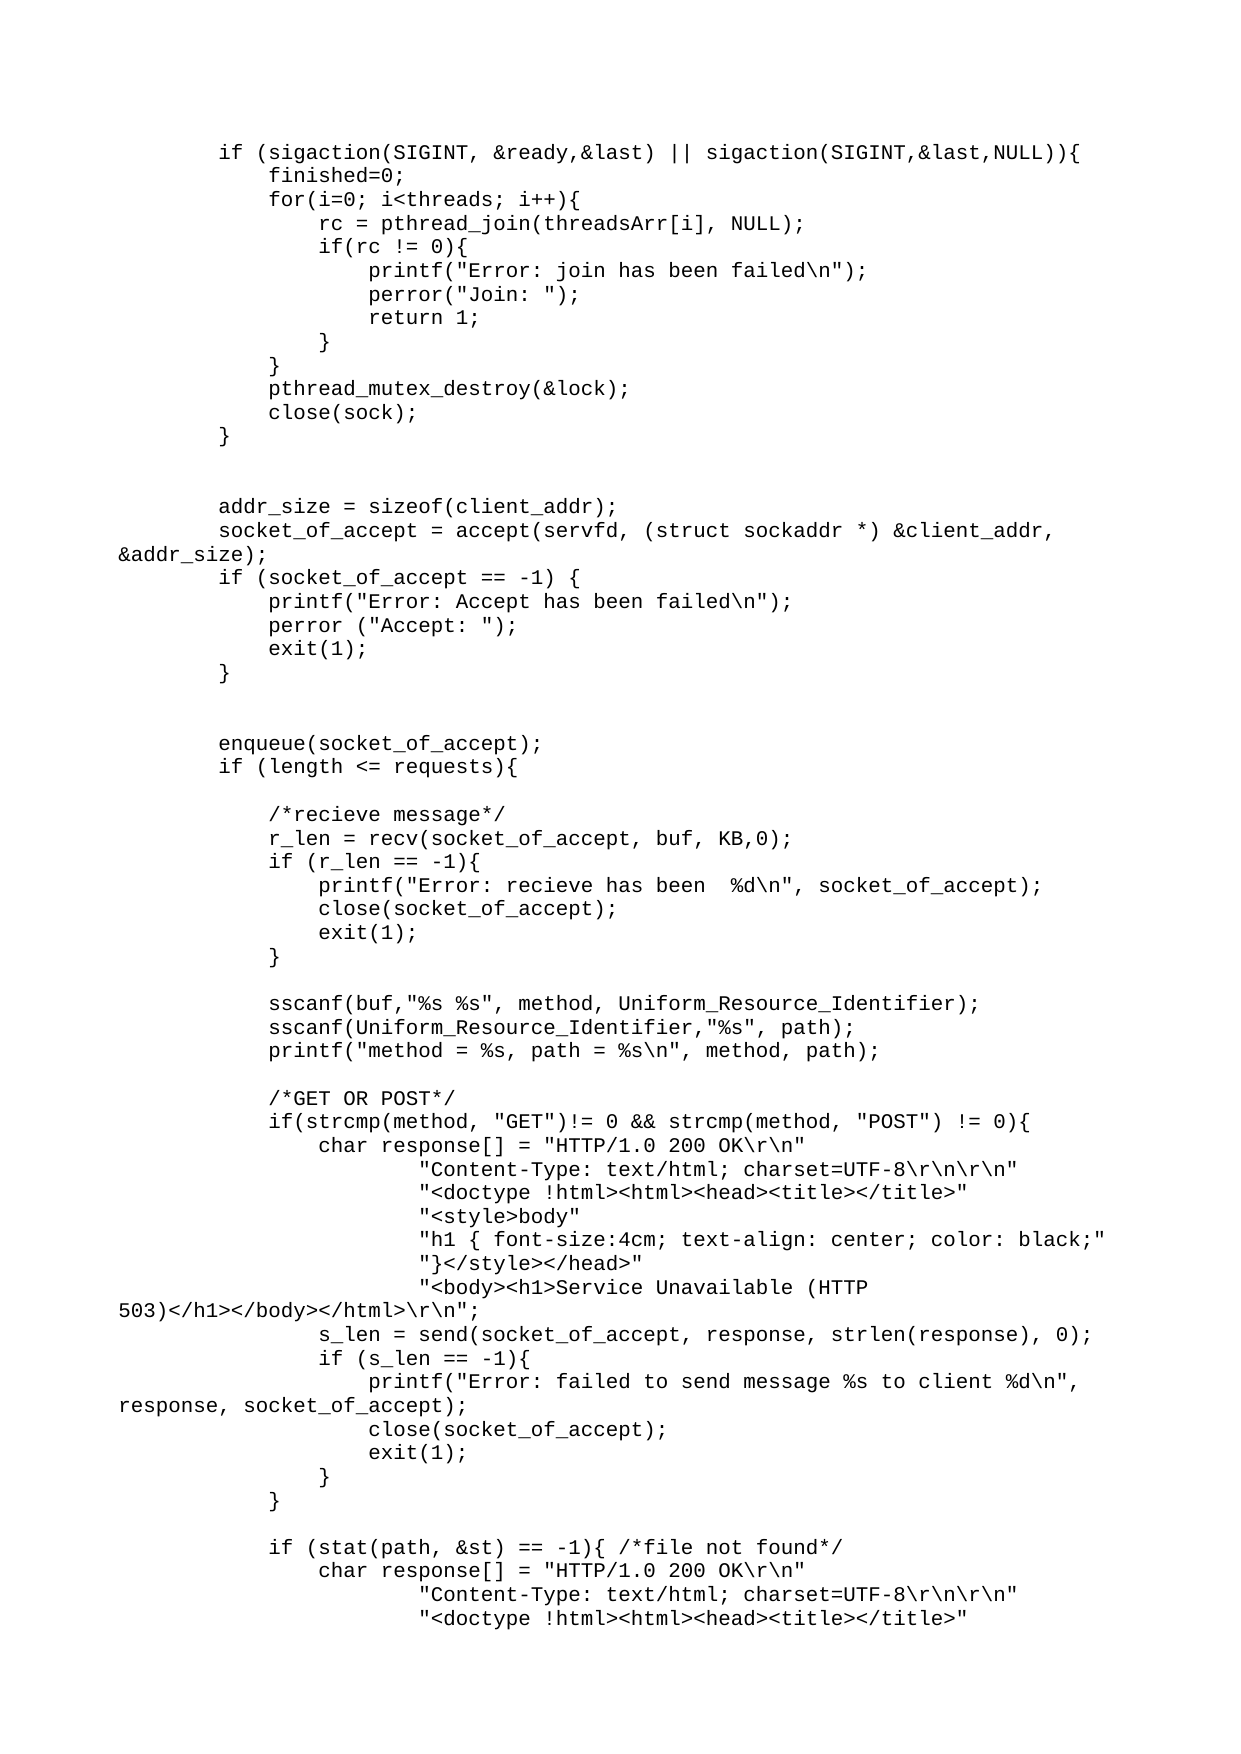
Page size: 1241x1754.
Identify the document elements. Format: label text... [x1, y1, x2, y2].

text pthread_mutex_destroy(&lock); [118, 378, 1122, 402]
text if(strcmp(method, "GET")!= 0 && strcmp(method, "POST") != 0){ [118, 1111, 1122, 1135]
text "}</style></head>" [118, 1253, 1122, 1277]
text finished=0; [118, 165, 1122, 189]
text close(socket_of_accept); [118, 1419, 1122, 1442]
text } [118, 331, 1122, 354]
text printf("Error: recieve has been %d\n", socket_of_accept); [118, 875, 1122, 898]
text for(i=0; i<threads; i++){ [118, 189, 1122, 213]
text if (r_len == -1){ [118, 851, 1122, 875]
text "<body><h1>Service Unavailable (HTTP 503)</h1></body></html>\r\n"; [118, 1277, 1122, 1324]
text "h1 { font-size:4cm; text-align: center; color: black;" [118, 1229, 1122, 1253]
text enqueue(socket_of_accept); [118, 733, 1122, 757]
text socket_of_accept = accept(servfd, (struct sockaddr *) &client_addr, &addr_size); [118, 520, 1122, 567]
text } [118, 426, 1122, 449]
text if (socket_of_accept == -1) { [118, 567, 1122, 591]
text "Content-Type: text/html; charset=UTF-8\r\n\r\n" [118, 1158, 1122, 1182]
text if (s_len == -1){ [118, 1348, 1122, 1371]
text if (length <= requests){ [118, 757, 1122, 780]
text "<doctype !html><html><head><title></title>" [118, 1182, 1122, 1206]
text } [118, 1489, 1122, 1513]
text } [118, 354, 1122, 378]
text "<style>body" [118, 1206, 1122, 1229]
text return 1; [118, 307, 1122, 331]
text printf("method = %s, path = %s\n", method, path); [118, 1040, 1122, 1064]
text sscanf(Uniform_Resource_Identifier,"%s", path); [118, 1017, 1122, 1040]
text /*recieve message*/ [118, 804, 1122, 827]
text printf("Error: failed to send message %s to client %d\n", response, socket_of_accept); [118, 1371, 1122, 1419]
text sscanf(buf,"%s %s", method, Uniform_Resource_Identifier); [118, 993, 1122, 1017]
text perror("Join: "); [118, 284, 1122, 307]
text "<doctype !html><html><head><title></title>" [118, 1608, 1122, 1631]
text rc = pthread_join(threadsArr[i], NULL); [118, 213, 1122, 236]
text } [118, 1466, 1122, 1489]
text "Content-Type: text/html; charset=UTF-8\r\n\r\n" [118, 1584, 1122, 1608]
text char response[] = "HTTP/1.0 200 OK\r\n" [118, 1561, 1122, 1584]
text } [118, 662, 1122, 686]
text printf("Error: Accept has been failed\n"); [118, 591, 1122, 615]
text } [118, 946, 1122, 969]
text s_len = send(socket_of_accept, response, strlen(response), 0); [118, 1324, 1122, 1348]
text char response[] = "HTTP/1.0 200 OK\r\n" [118, 1135, 1122, 1158]
text perror ("Accept: "); [118, 615, 1122, 638]
text r_len = recv(socket_of_accept, buf, KB,0); [118, 827, 1122, 851]
text if (stat(path, &st) == -1){ /*file not found*/ [118, 1537, 1122, 1561]
text if (sigaction(SIGINT, &ready,&last) || sigaction(SIGINT,&last,NULL)){ [118, 142, 1122, 165]
text printf("Error: join has been failed\n"); [118, 260, 1122, 284]
text close(socket_of_accept); [118, 898, 1122, 922]
text exit(1); [118, 922, 1122, 946]
text close(sock); [118, 402, 1122, 426]
text addr_size = sizeof(client_addr); [118, 496, 1122, 520]
text exit(1); [118, 638, 1122, 662]
text /*GET OR POST*/ [118, 1088, 1122, 1111]
text exit(1); [118, 1442, 1122, 1466]
text if(rc != 0){ [118, 236, 1122, 260]
